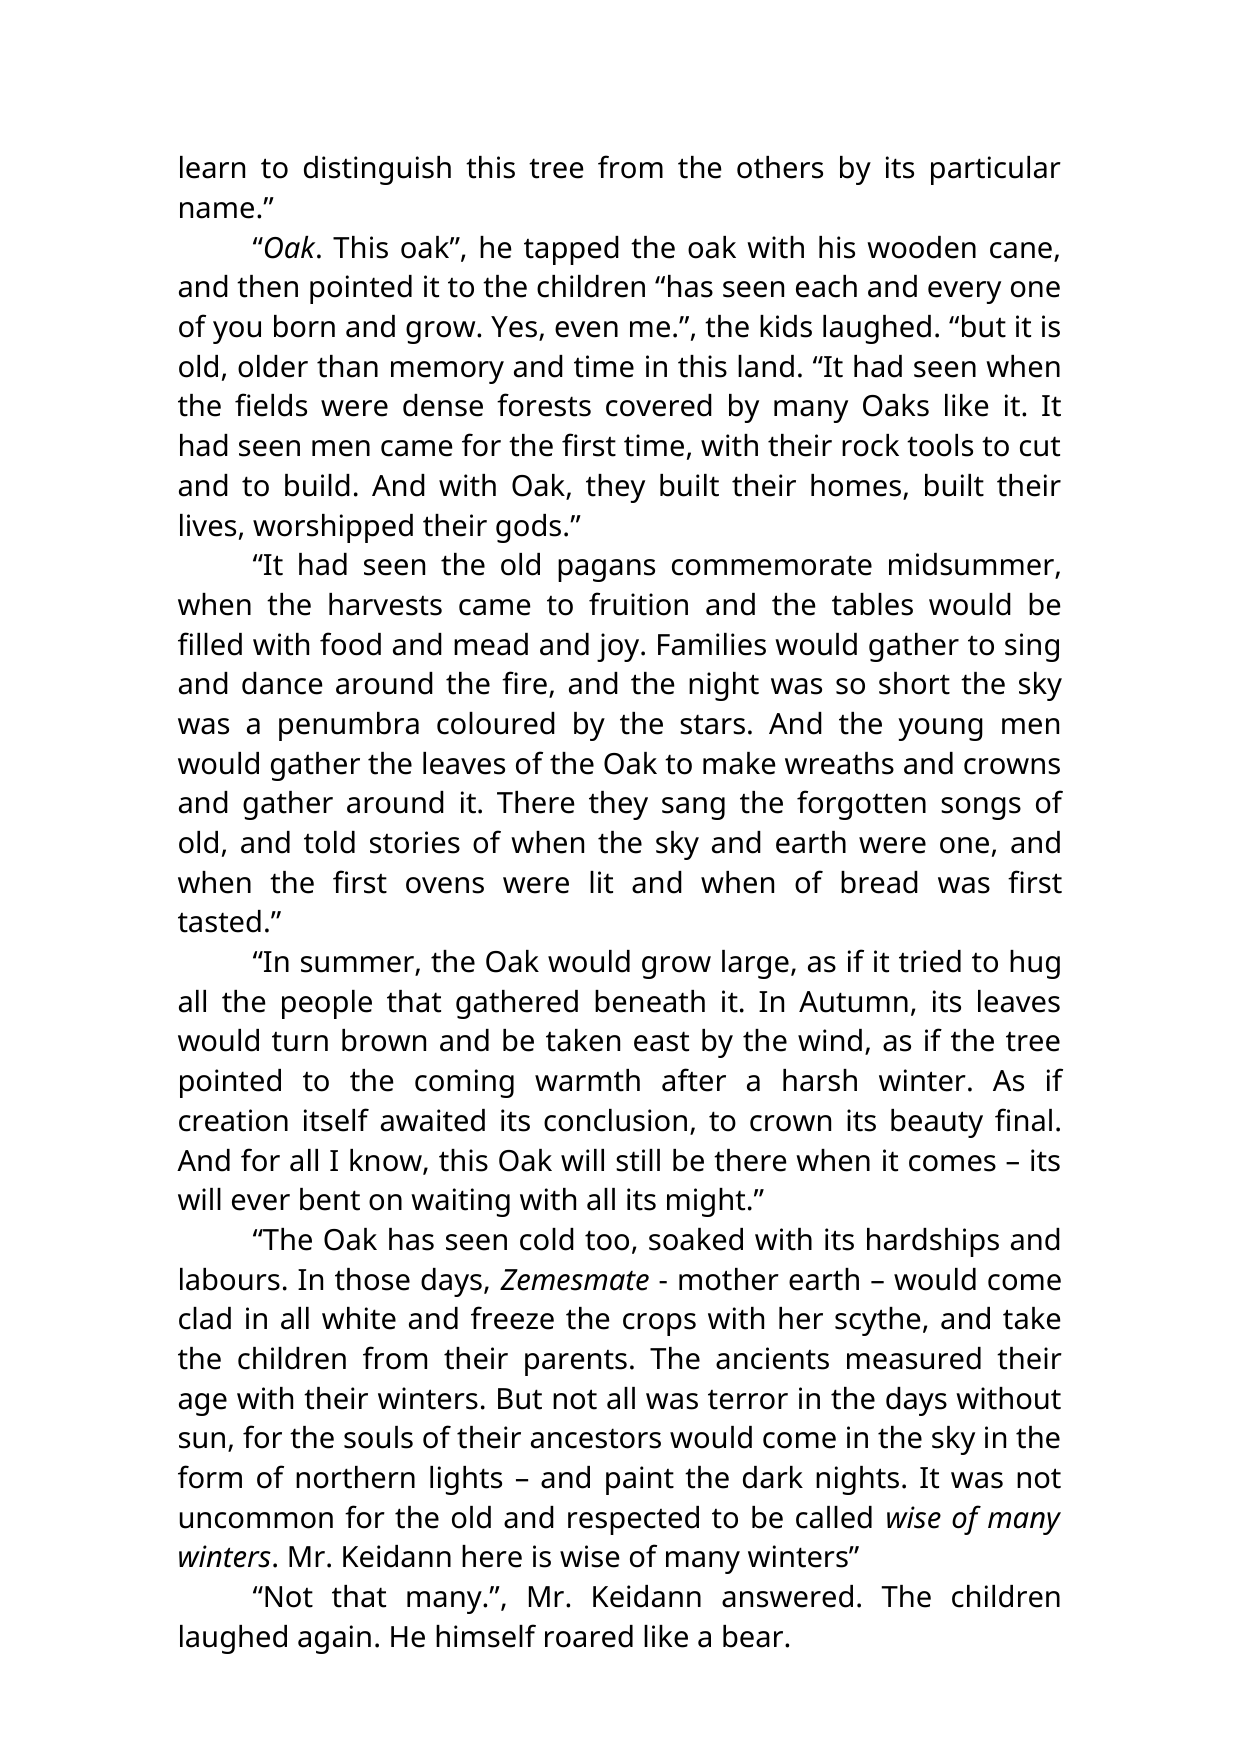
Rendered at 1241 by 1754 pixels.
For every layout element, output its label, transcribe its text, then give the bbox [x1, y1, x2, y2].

text “In summer, the Oak would grow large, as if it tried to hug all the people that gathered beneath it. In Autumn, its leaves would turn brown and be taken east by the wind, as if the tree pointed to the coming warmth after a harsh winter. As if creation itself awaited its conclusion, to crown its beauty final. And for all I know, this Oak will still be there when it comes – its will ever bent on waiting with all its might.” [177, 941, 1063, 1219]
text “Oak. This oak”, he tapped the oak with his wooden cane, and then pointed it to the children “has seen each and every one of you born and grow. Yes, even me.”, the kids laughed. “but it is old, older than memory and time in this land. “It had seen when the fields were dense forests covered by many Oaks like it. It had seen men came for the first time, with their rock tools to cut and to build. And with Oak, they built their homes, built their lives, worshipped their gods.” [177, 227, 1063, 544]
text “The Oak has seen cold too, soaked with its hardships and labours. In those days, Zemesmate - mother earth – would come clad in all white and freeze the crops with her scythe, and take the children from their parents. The ancients measured their age with their winters. But not all was terror in the days without sun, for the souls of their ancestors would come in the sky in the form of northern lights – and paint the dark nights. It was not uncommon for the old and respected to be called wise of many winters. Mr. Keidann here is wise of many winters” [177, 1219, 1063, 1576]
text “It had seen the old pagans commemorate midsummer, when the harvests came to fruition and the tables would be filled with food and mead and joy. Families would gather to sing and dance around the fire, and the night was so short the sky was a penumbra coloured by the stars. And the young men would gather the leaves of the Oak to make wreaths and crowns and gather around it. There they sang the forgotten songs of old, and told stories of when the sky and earth were one, and when the first ovens were lit and when of bread was first tasted.” [177, 544, 1063, 941]
text learn to distinguish this tree from the others by its particular name.” [177, 148, 1063, 227]
text “Not that many.”, Mr. Keidann answered. The children laughed again. He himself roared like a bear. [177, 1576, 1063, 1656]
